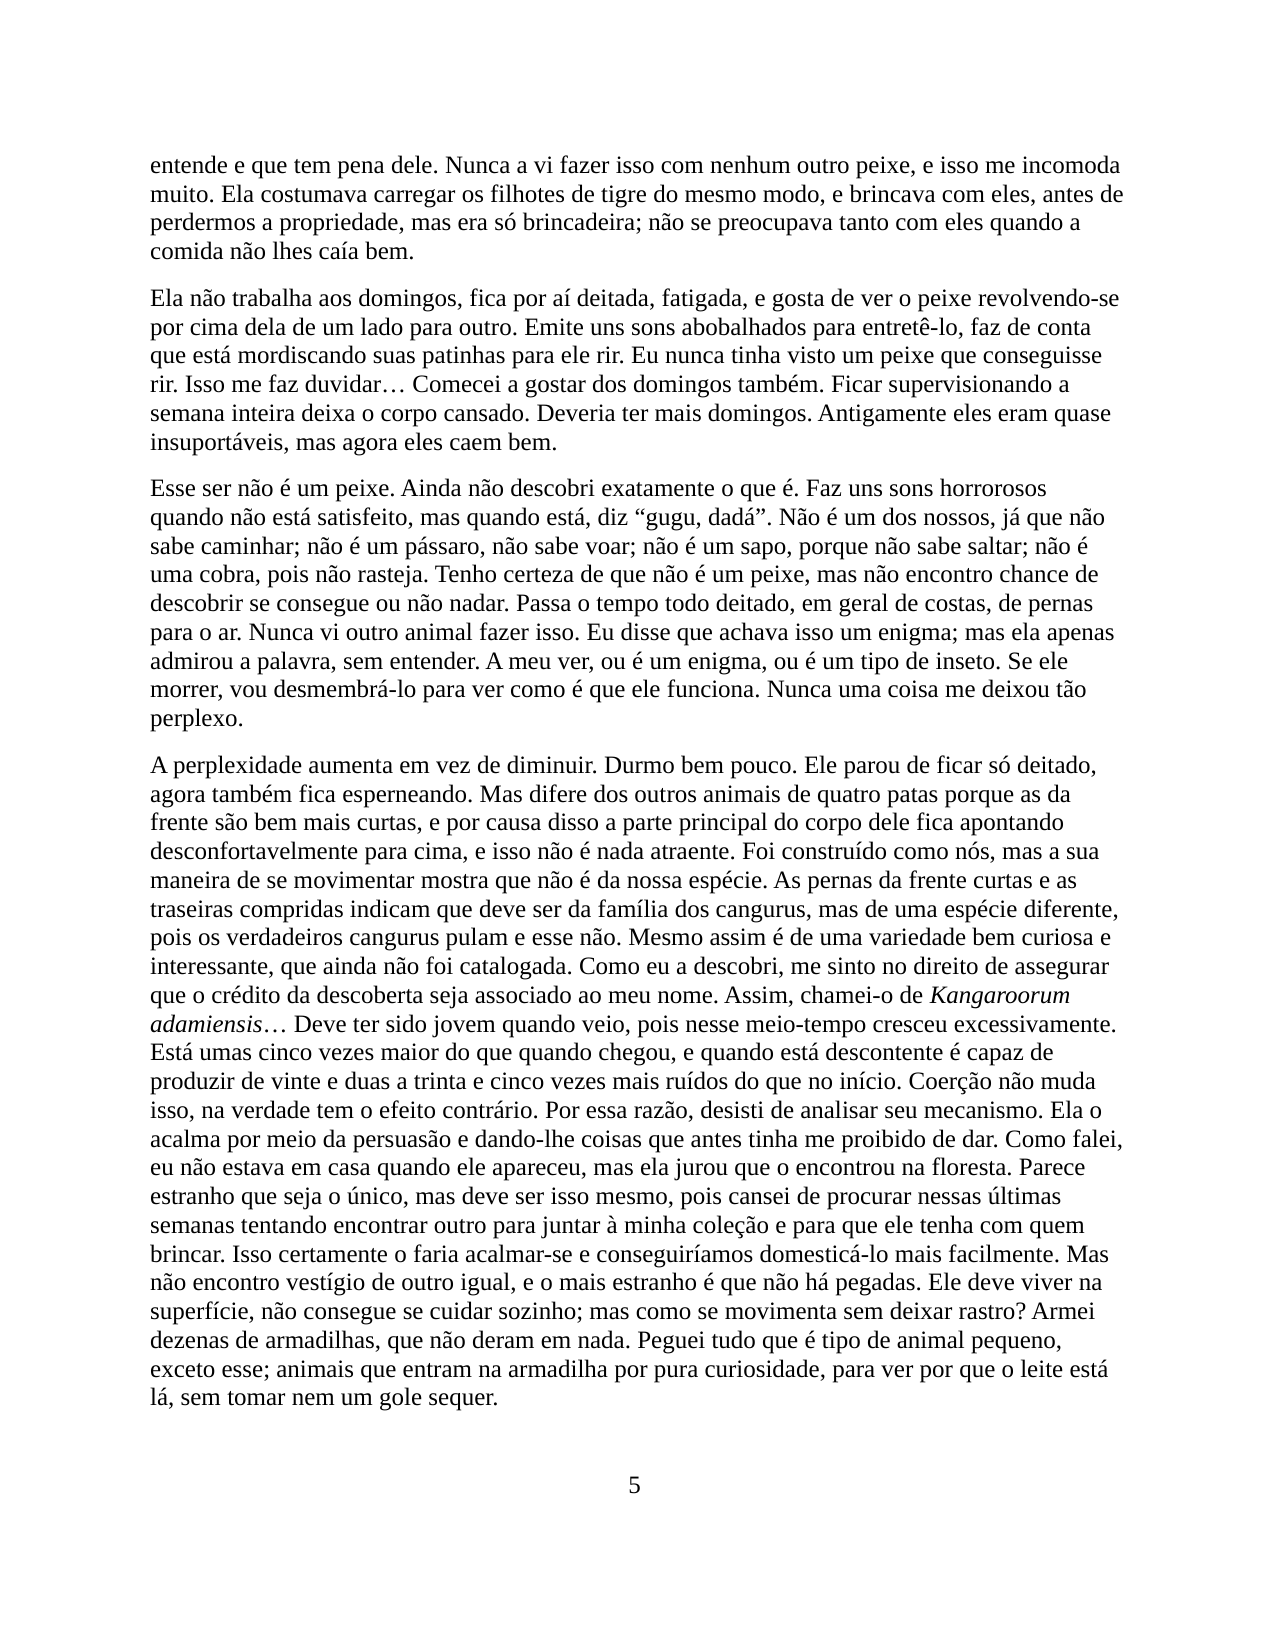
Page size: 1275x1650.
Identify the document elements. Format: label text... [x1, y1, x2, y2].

text Esse ser não é um peixe. Ainda não descobri exatamente o que é. Faz uns sons horrorosos quando não está satisfeito, mas quando está, diz “gugu, dadá”. Não é um dos nossos, já que não sabe caminhar; não é um pássaro, não sabe voar; não é um sapo, porque não sabe saltar; não é uma cobra, pois não rasteja. Tenho certeza de que não é um peixe, mas não encontro chance de descobrir se consegue ou não nadar. Passa o tempo todo deitado, em geral de costas, de pernas para o ar. Nunca vi outro animal fazer isso. Eu disse que achava isso um enigma; mas ela apenas admirou a palavra, sem entender. A meu ver, ou é um enigma, ou é um tipo de inseto. Se ele morrer, vou desmembrá-lo para ver como é que ele funciona. Nunca uma coisa me deixou tão perplexo. [150, 473, 1125, 732]
text entende e que tem pena dele. Nunca a vi fazer isso com nenhum outro peixe, e isso me incomoda muito. Ela costumava carregar os filhotes de tigre do mesmo modo, e brincava com eles, antes de perdermos a propriedade, mas era só brincadeira; não se preocupava tanto com eles quando a comida não lhes caía bem. [150, 150, 1125, 265]
text Ela não trabalha aos domingos, fica por aí deitada, fatigada, e gosta de ver o peixe revolvendo-se por cima dela de um lado para outro. Emite uns sons abobalhados para entretê-lo, faz de conta que está mordiscando suas patinhas para ele rir. Eu nunca tinha visto um peixe que conseguisse rir. Isso me faz duvidar… Comecei a gostar dos domingos também. Ficar supervisionando a semana inteira deixa o corpo cansado. Deveria ter mais domingos. Antigamente eles eram quase insuportáveis, mas agora eles caem bem. [150, 283, 1125, 455]
text A perplexidade aumenta em vez de diminuir. Durmo bem pouco. Ele parou de ficar só deitado, agora também fica esperneando. Mas difere dos outros animais de quatro patas porque as da frente são bem mais curtas, e por causa disso a parte principal do corpo dele fica apontando desconfortavelmente para cima, e isso não é nada atraente. Foi construído como nós, mas a sua maneira de se movimentar mostra que não é da nossa espécie. As pernas da frente curtas e as traseiras compridas indicam que deve ser da família dos cangurus, mas de uma espécie diferente, pois os verdadeiros cangurus pulam e esse não. Mesmo assim é de uma variedade bem curiosa e interessante, que ainda não foi catalogada. Como eu a descobri, me sinto no direito de assegurar que o crédito da descoberta seja associado ao meu nome. Assim, chamei-o de Kangaroorum adamiensis… Deve ter sido jovem quando veio, pois nesse meio-tempo cresceu excessivamente. Está umas cinco vezes maior do que quando chegou, e quando está descontente é capaz de produzir de vinte e duas a trinta e cinco vezes mais ruídos do que no início. Coerção não muda isso, na verdade tem o efeito contrário. Por essa razão, desisti de analisar seu mecanismo. Ela o acalma por meio da persuasão e dando-lhe coisas que antes tinha me proibido de dar. Como falei, eu não estava em casa quando ele apareceu, mas ela jurou que o encontrou na floresta. Parece estranho que seja o único, mas deve ser isso mesmo, pois cansei de procurar nessas últimas semanas tentando encontrar outro para juntar à minha coleção e para que ele tenha com quem brincar. Isso certamente o faria acalmar-se e conseguiríamos domesticá-lo mais facilmente. Mas não encontro vestígio de outro igual, e o mais estranho é que não há pegadas. Ele deve viver na superfície, não consegue se cuidar sozinho; mas como se movimenta sem deixar rastro? Armei dezenas de armadilhas, que não deram em nada. Peguei tudo que é tipo de animal pequeno, exceto esse; animais que entram na armadilha por pura curiosidade, para ver por que o leite está lá, sem tomar nem um gole sequer. [150, 750, 1125, 1411]
